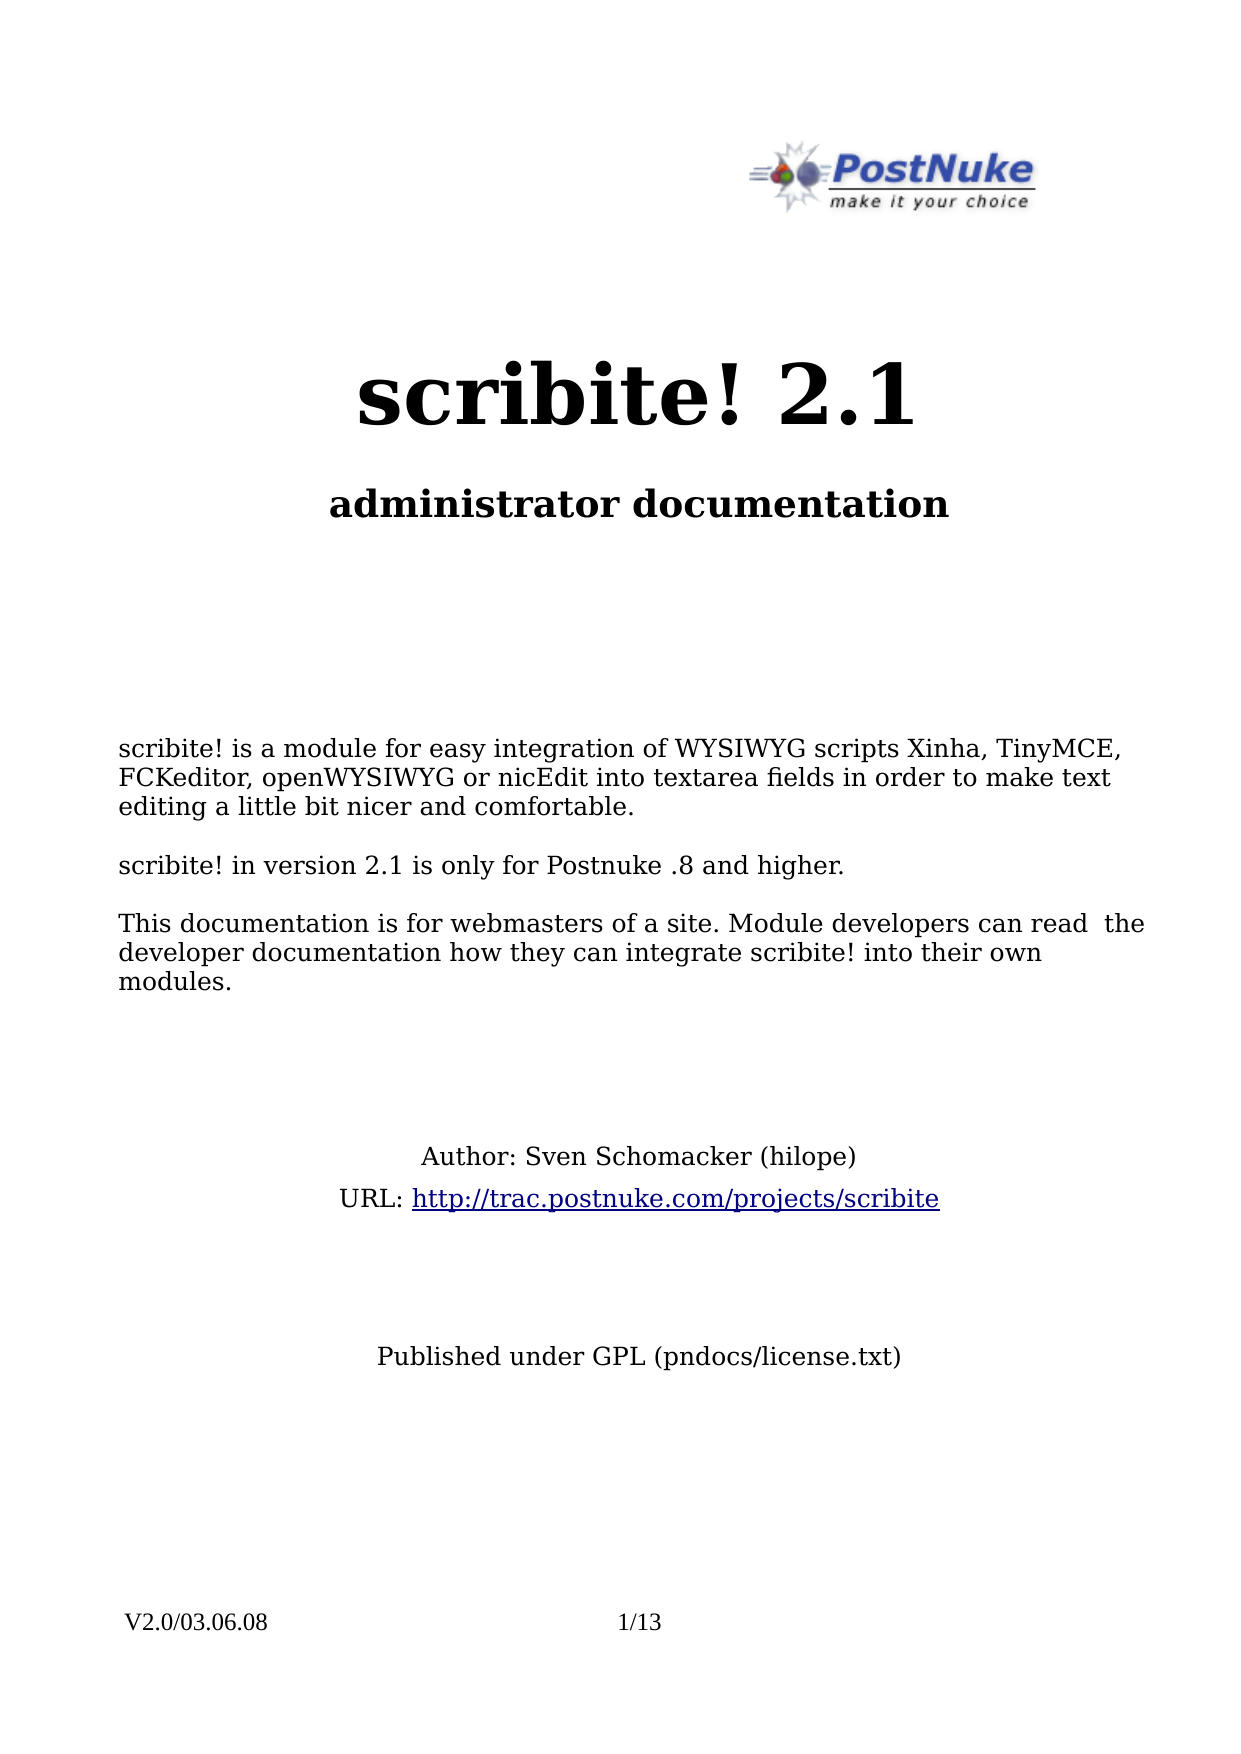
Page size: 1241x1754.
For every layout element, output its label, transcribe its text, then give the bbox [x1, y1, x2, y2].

text scribite! in version 2.1 is only for Postnuke .8 and higher. [118, 851, 1160, 880]
subtitle administrator documentation [118, 482, 1160, 526]
text Author: Sven Schomacker (hilope) [118, 1142, 1160, 1172]
text scribite! is a module for easy integration of WYSIWYG scripts Xinha, TinyMCE, FCKeditor, openWYSIWYG or nicEdit into textarea fields in order to make text editing a little bit nicer and comfortable. [118, 734, 1160, 822]
picture [749, 120, 1158, 228]
subtitle scribite! 2.1 [118, 346, 1160, 444]
text This documentation is for webmasters of a site. Module developers can read the developer documentation how they can integrate scribite! into their own modules. [118, 909, 1160, 997]
text URL: http://trac.postnuke.com/projects/scribite [118, 1184, 1160, 1213]
text Published under GPL (pndocs/license.txt) [118, 1342, 1160, 1372]
